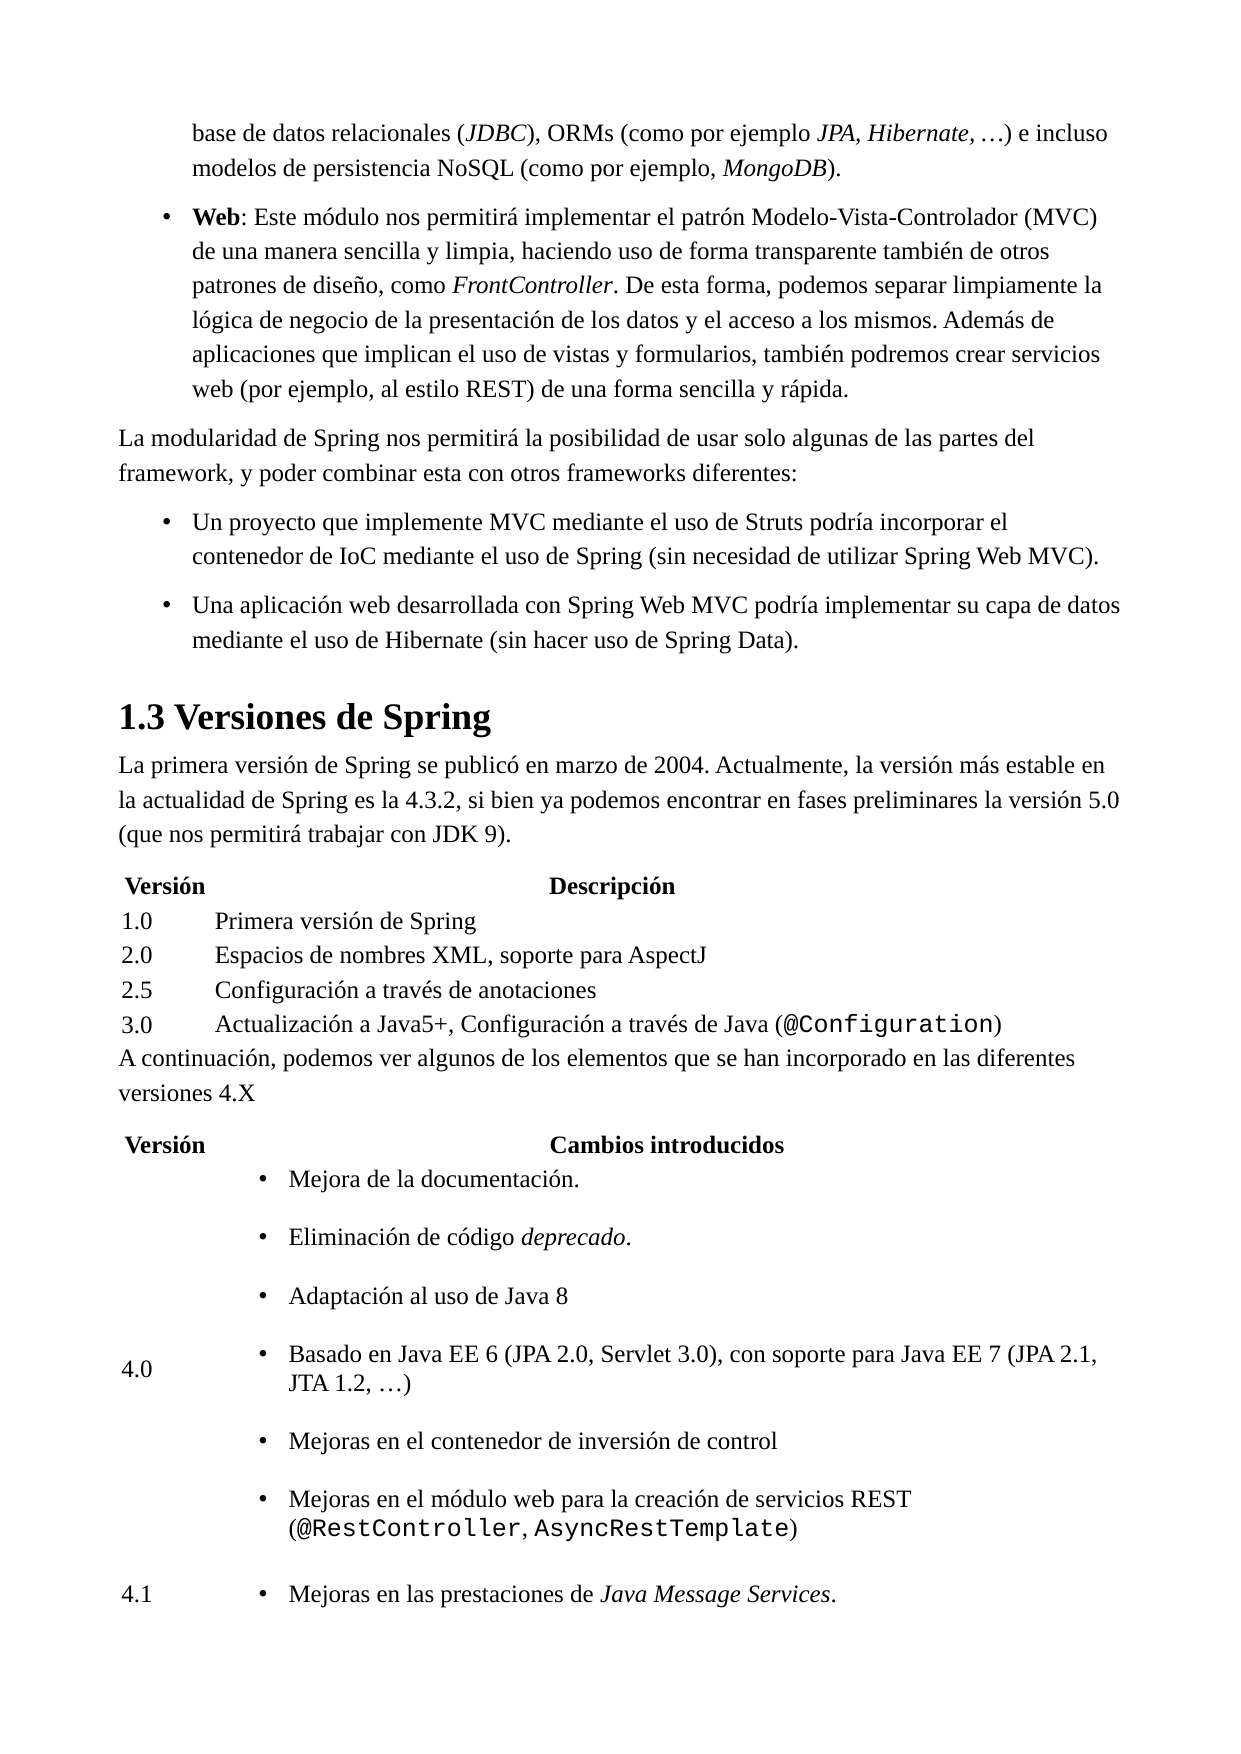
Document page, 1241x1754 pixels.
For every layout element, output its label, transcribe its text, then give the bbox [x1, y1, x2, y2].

table_cell Actualización a Java5+, Configuración a través de Java (@Configuration) [212, 1007, 1012, 1043]
subtitle 1.3 Versiones de Spring [118, 694, 1122, 738]
table_cell 1.0 [118, 903, 212, 937]
table_cell Mejora de la documentación. Eliminación de código deprecado. Adaptación al uso de Java 8 Basado en Java EE 6 (JPA 2.0, Servlet 3.0), con soporte para Java EE 7 (JPA 2.1, JTA 1.2, …) Mejoras en el contenedor de inversión de control Mejoras en el módulo web para la creación de servicios REST (@RestController, AsyncRestTemplate) [212, 1161, 1122, 1576]
text La primera versión de Spring se publicó en marzo de 2004. Actualmente, la versión más estable en la actualidad de Spring es la 4.3.2, si bien ya podemos encontrar en fases preliminares la versión 5.0 (que nos permitirá trabajar con JDK 9). [118, 750, 1122, 848]
text La modularidad de Spring nos permitirá la posibilidad de usar solo algunas de las partes del framework, y poder combinar esta con otros frameworks diferentes: [118, 423, 1122, 486]
list Web: Este módulo nos permitirá implementar el patrón Modelo-Vista-Controlador (MVC) de una manera sencilla y limpia, haciendo uso de forma transparente también de otros patrones de diseño, como FrontController. De esta forma, podemos separar limpiamente la lógica de negocio de la presentación de los datos y el acceso a los mismos. Además de aplicaciones que implican el uso de vistas y formularios, también podremos crear servicios web (por ejemplo, al estilo REST) de una forma sencilla y rápida. [162, 202, 1122, 403]
table_cell Primera versión de Spring [212, 903, 1012, 937]
table_cell Configuración a través de anotaciones [212, 972, 1012, 1007]
table_header Versión [118, 1127, 212, 1161]
table_cell 2.0 [118, 938, 212, 972]
table_cell 4.1 [118, 1576, 212, 1611]
table_header Cambios introducidos [212, 1127, 1122, 1161]
list Un proyecto que implemente MVC mediante el uso de Struts podría incorporar el contenedor de IoC mediante el uso de Spring (sin necesidad de utilizar Spring Web MVC). [162, 507, 1122, 570]
list Una aplicación web desarrollada con Spring Web MVC podría implementar su capa de datos mediante el uso de Hibernate (sin hacer uso de Spring Data). [162, 590, 1122, 653]
list base de datos relacionales (JDBC), ORMs (como por ejemplo JPA, Hibernate, …) e incluso modelos de persistencia NoSQL (como por ejemplo, MongoDB). [162, 118, 1122, 181]
table_cell Espacios de nombres XML, soporte para AspectJ [212, 938, 1012, 972]
text A continuación, podemos ver algunos de los elementos que se han incorporado en las diferentes versiones 4.X [118, 1043, 1122, 1106]
table_header Descripción [212, 868, 1012, 903]
table_cell Mejoras en las prestaciones de Java Message Services. Soporte para anotaciones JCache (JSR-107) Mejoras varias en el módulo web Mejoras en el módulo de WebSocket. [212, 1576, 1122, 1611]
table_cell 4.0 [118, 1161, 212, 1576]
table_header Versión [118, 868, 212, 903]
table_cell 3.0 [118, 1007, 212, 1043]
table_cell 2.5 [118, 972, 212, 1007]
